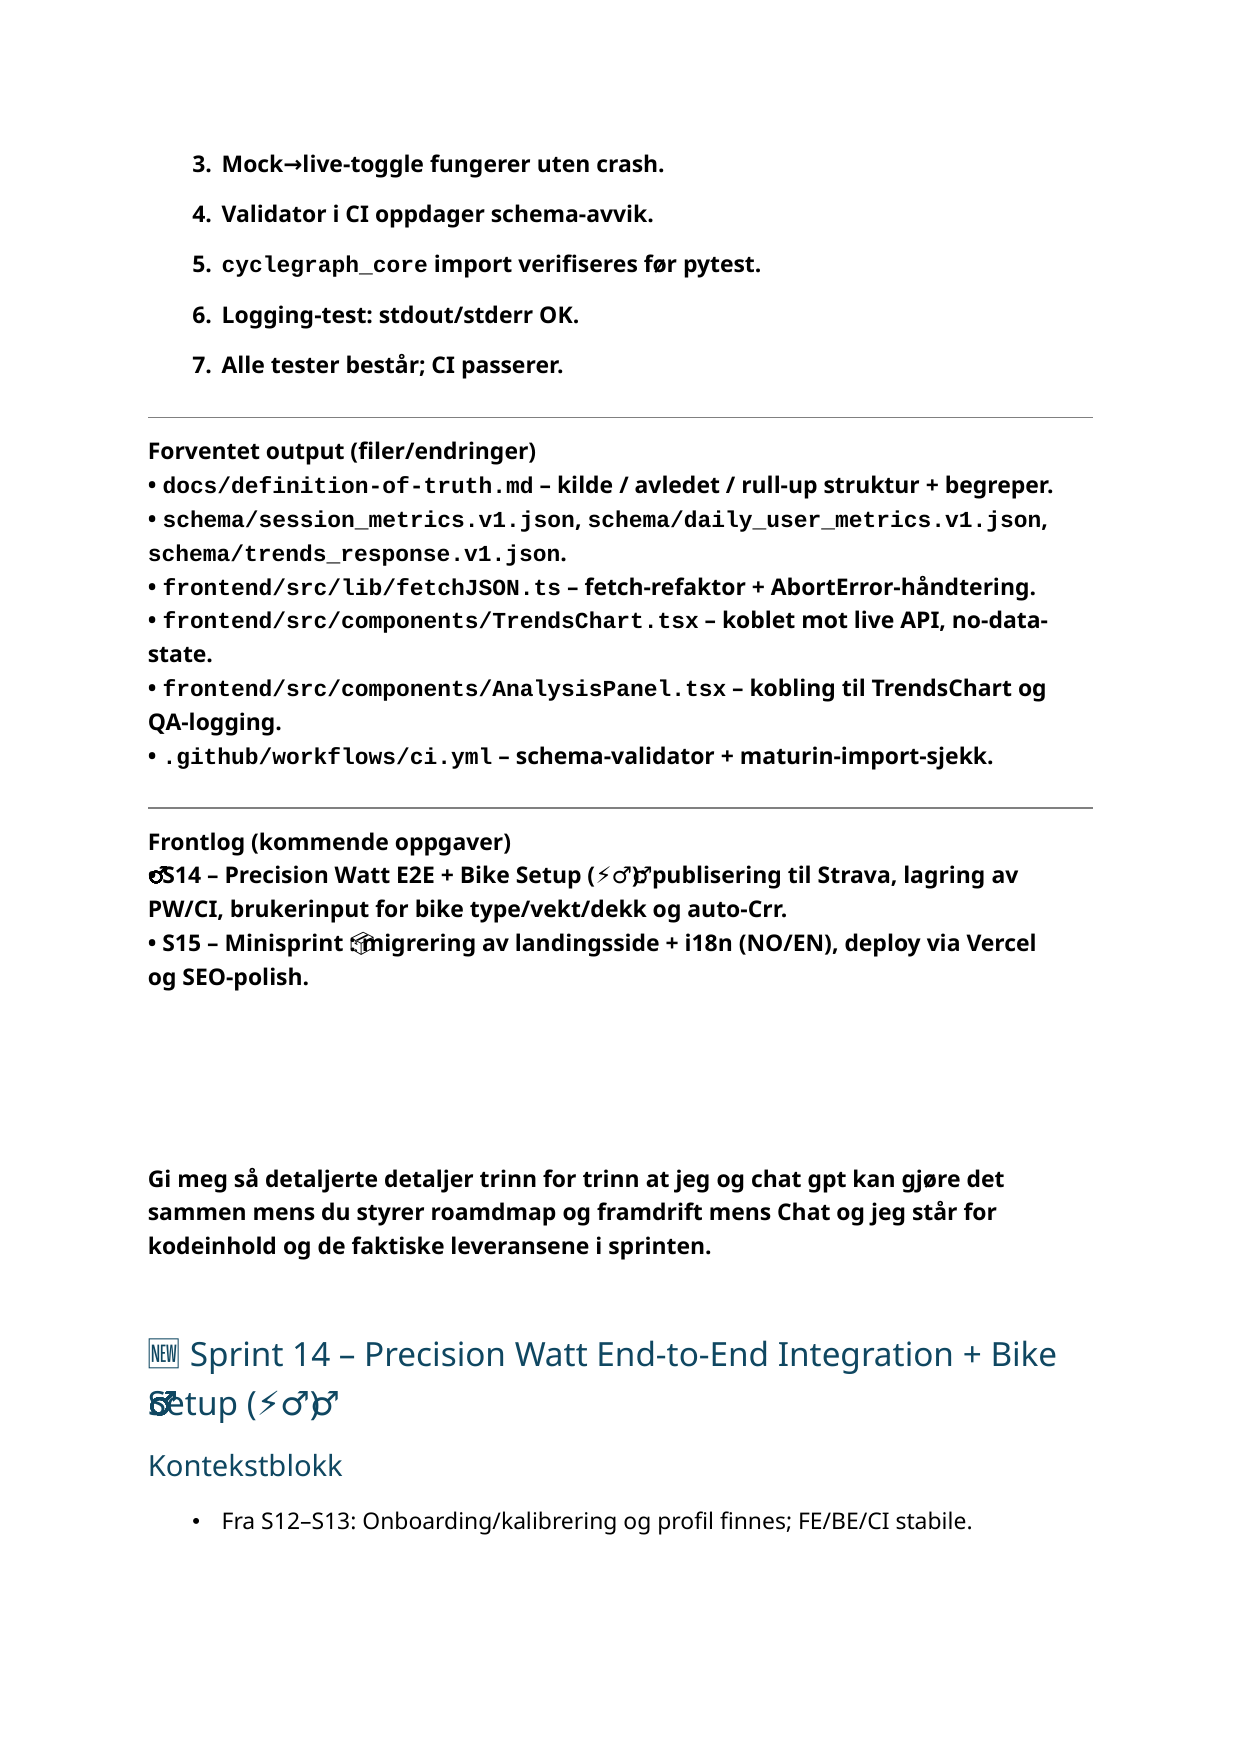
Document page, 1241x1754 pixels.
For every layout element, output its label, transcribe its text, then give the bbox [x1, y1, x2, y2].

list cyclegraph_core import verifiseres før pytest. [192, 248, 1093, 280]
subtitle 🆕 Sprint 14 – Precision Watt End-to-End Integration + Bike Setup (⚡🚴‍♂️) [148, 1331, 1093, 1425]
list Logging-test: stdout/stderr OK. [192, 299, 1093, 330]
list Validator i CI oppdager schema-avvik. [192, 198, 1093, 229]
text Gi meg så detaljerte detaljer trinn for trinn at jeg og chat gpt kan gjøre det sammen mens du styrer roamdmap og framdrift mens Chat og jeg står for kodeinhold og de faktiske leveransene i sprinten. [148, 1162, 1093, 1261]
subtitle Kontekstblokk [148, 1445, 1093, 1485]
list Alle tester består; CI passerer. [192, 349, 1093, 381]
list Mock→live-toggle fungerer uten crash. [192, 148, 1093, 179]
list Fra S12–S13: Onboarding/kalibrering og profil finnes; FE/BE/CI stabile. [192, 1505, 1093, 1536]
text Frontlog (kommende oppgaver) • S14 – Precision Watt E2E + Bike Setup (⚡🚴‍♂️): publisering til Strava, lagring av PW/CI, brukerinput for bike type/vekt/dekk og auto-Crr. • S15 – Minisprint 🌐📦: migrering av landingsside + i18n (NO/EN), deploy via Vercel og SEO-polish. [148, 826, 1093, 992]
text Forventet output (filer/endringer) • docs/definition-of-truth.md – kilde / avledet / rull-up struktur + begreper. • schema/session_metrics.v1.json, schema/daily_user_metrics.v1.json, schema/trends_response.v1.json. • frontend/src/lib/fetchJSON.ts – fetch-refaktor + AbortError-håndtering. • frontend/src/components/TrendsChart.tsx – koblet mot live API, no-data-state. • frontend/src/components/AnalysisPanel.tsx – kobling til TrendsChart og QA-logging. • .github/workflows/ci.yml – schema-validator + maturin-import-sjekk. [148, 435, 1093, 771]
